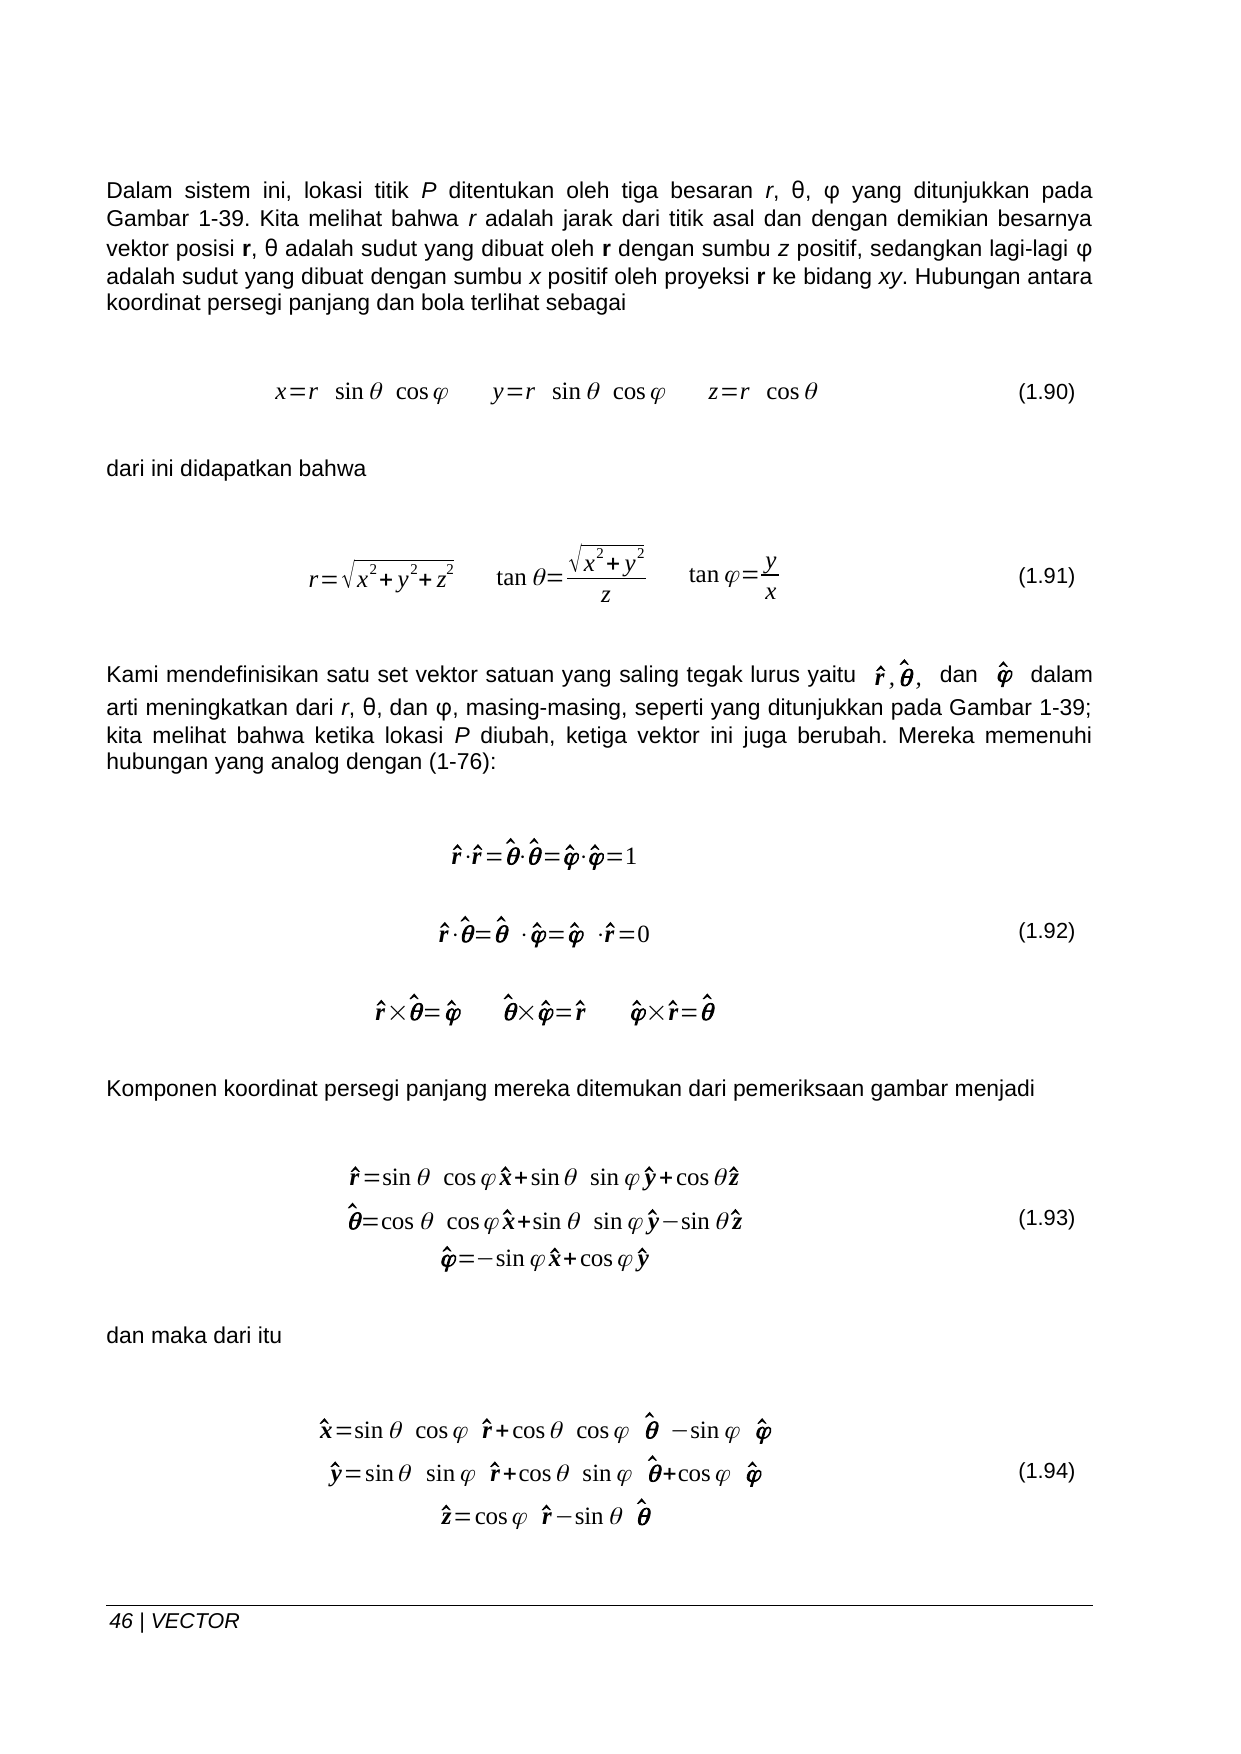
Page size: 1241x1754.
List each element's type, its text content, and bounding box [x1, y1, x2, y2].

text dari ini didapatkan bahwa [106, 455, 1093, 481]
table_header (1.92) [983, 826, 1093, 1036]
table_header [106, 533, 983, 619]
text dan maka dari itu [106, 1322, 1093, 1348]
table_header [106, 1153, 983, 1283]
table_header (1.94) [983, 1400, 1093, 1541]
text Komponen koordinat persegi panjang mereka ditemukan dari pemeriksaan gambar menjadi [106, 1075, 1093, 1101]
text Dalam sistem ini, lokasi titik P ditentukan oleh tiga besaran r, θ, φ yang ditunjukkan pada Gambar 1-39. Kita melihat bahwa r adalah jarak dari titik asal dan dengan demikian besarnya vektor posisi r, θ adalah sudut yang dibuat oleh r dengan sumbu z positif, sedangkan lagi-lagi φ adalah sudut yang dibuat dengan sumbu x positif oleh proyeksi r ke bidang xy. Hubungan antara koordinat persegi panjang dan bola terlihat sebagai [106, 174, 1093, 316]
table_header (1.90) [983, 367, 1093, 416]
table_header [106, 367, 983, 416]
table_header [106, 826, 983, 1036]
table_header [106, 1400, 983, 1541]
table_header (1.93) [983, 1153, 1093, 1283]
text Kami mendefinisikan satu set vektor satuan yang saling tegak lurus yaitudandalam arti meningkatkan dari r, θ, dan φ, masing-masing, seperti yang ditunjukkan pada Gambar 1-39; kita melihat bahwa ketika lokasi P diubah, ketiga vektor ini juga berubah. Mereka memenuhi hubungan yang analog dengan (1-76): [106, 657, 1093, 774]
table_header (1.91) [983, 533, 1093, 619]
